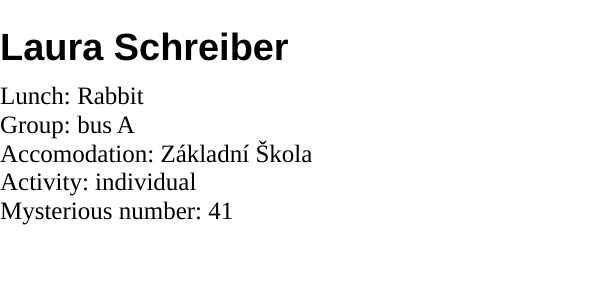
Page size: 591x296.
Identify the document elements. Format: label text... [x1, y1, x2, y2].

text Lunch: Rabbit [0, 81, 591, 110]
text Accomodation: Základní Škola [0, 139, 591, 167]
text Activity: individual [0, 167, 591, 196]
text Group: bus A [0, 110, 591, 139]
subtitle Laura Schreiber [0, 25, 591, 69]
text Mysterious number: 41 [0, 196, 591, 225]
